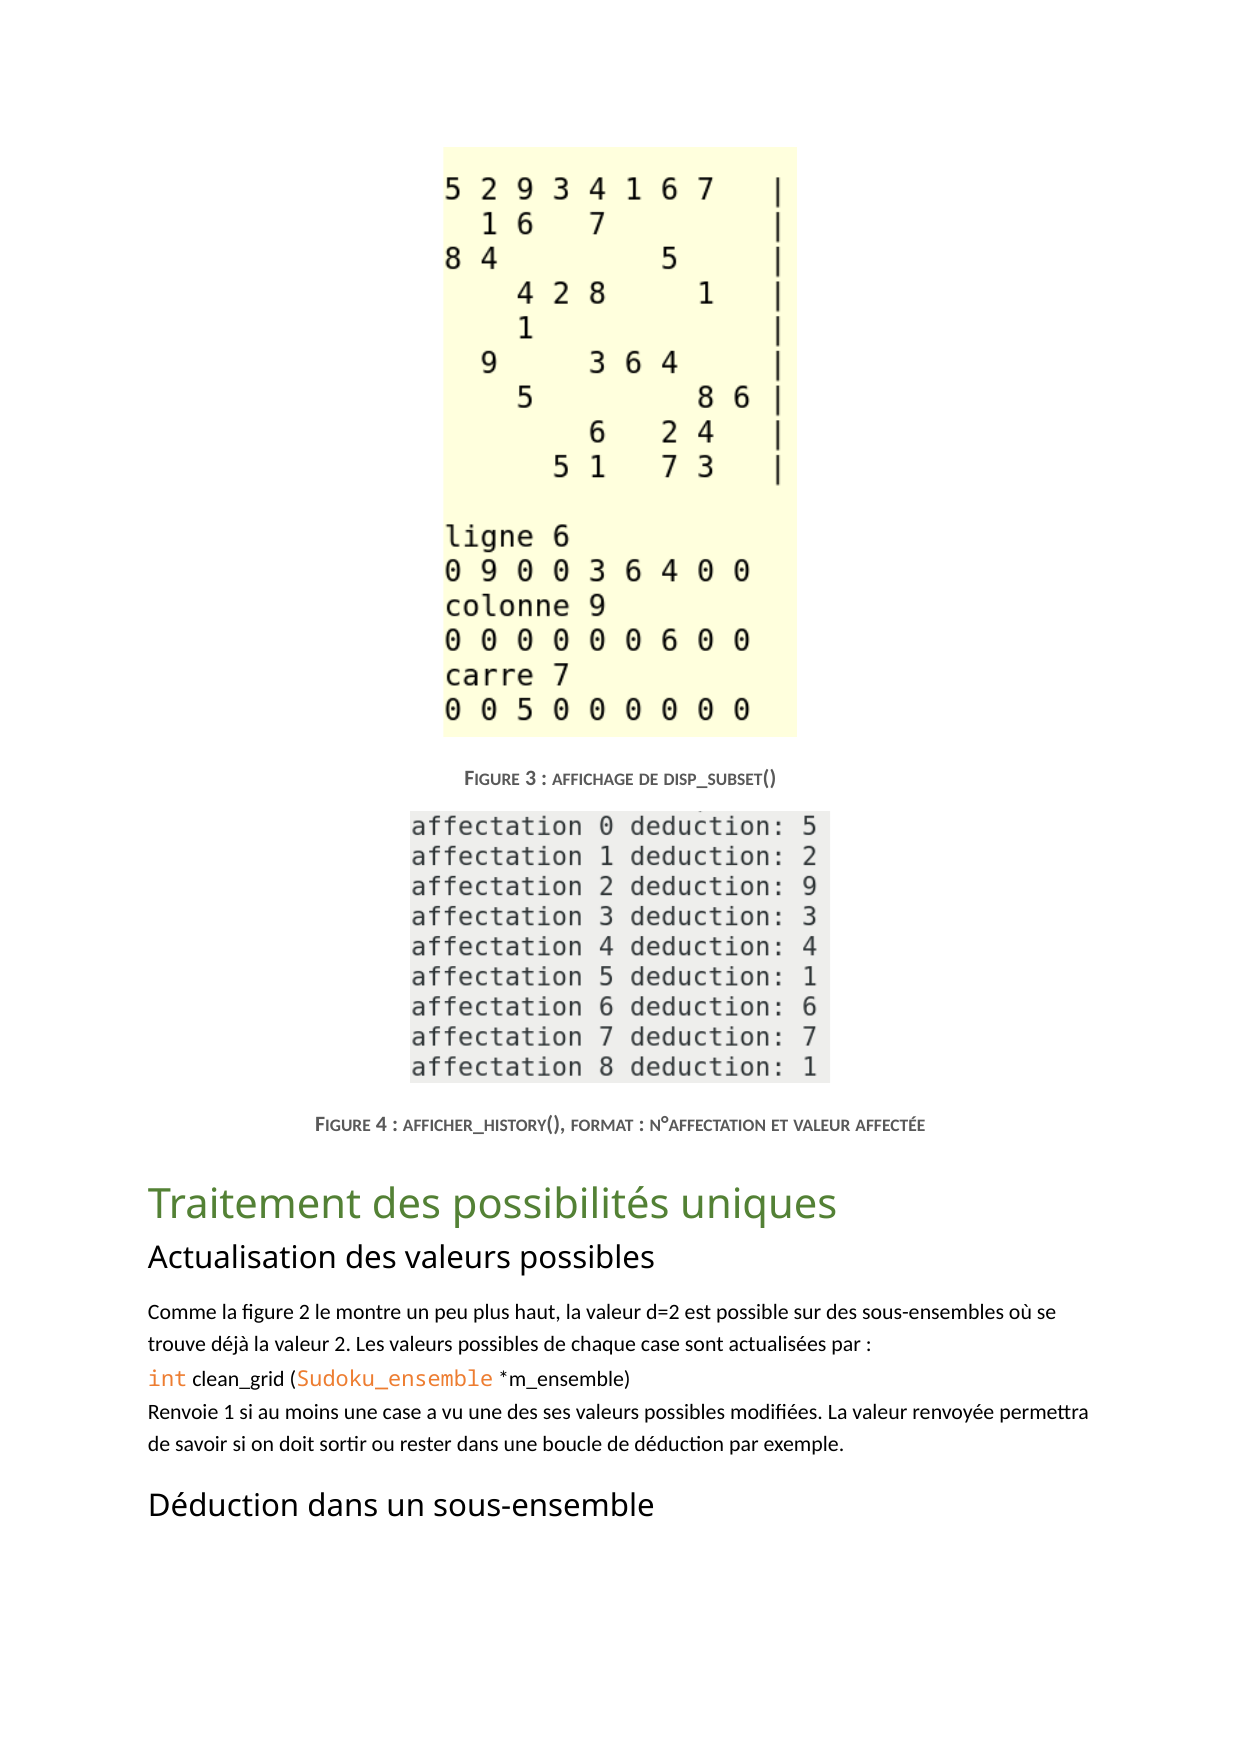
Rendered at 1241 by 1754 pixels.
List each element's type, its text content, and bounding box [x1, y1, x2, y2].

text Figure 4 : afficher_history(), format : n°affectation et valeur affectée [148, 1110, 1093, 1137]
subtitle Actualisation des valeurs possibles [148, 1235, 1093, 1278]
picture [410, 811, 830, 1083]
text Comme la figure 2 le montre un peu plus haut, la valeur d=2 est possible sur des sous-ensembles où se trouve déjà la valeur 2. Les valeurs possibles de chaque case sont actualisées par : int clean_grid (Sudoku_ensemble *m_ensemble) Renvoie 1 si au moins une case a vu une des ses valeurs possibles modifiées. La valeur renvoyée permettra de savoir si on doit sortir ou rester dans une boucle de déduction par exemple. [148, 1298, 1093, 1457]
text Figure 3 : affichage de disp_subset() [148, 764, 1093, 791]
subtitle Traitement des possibilités uniques [148, 1174, 1093, 1231]
picture [443, 147, 797, 737]
subtitle Déduction dans un sous-ensemble [148, 1483, 1093, 1526]
